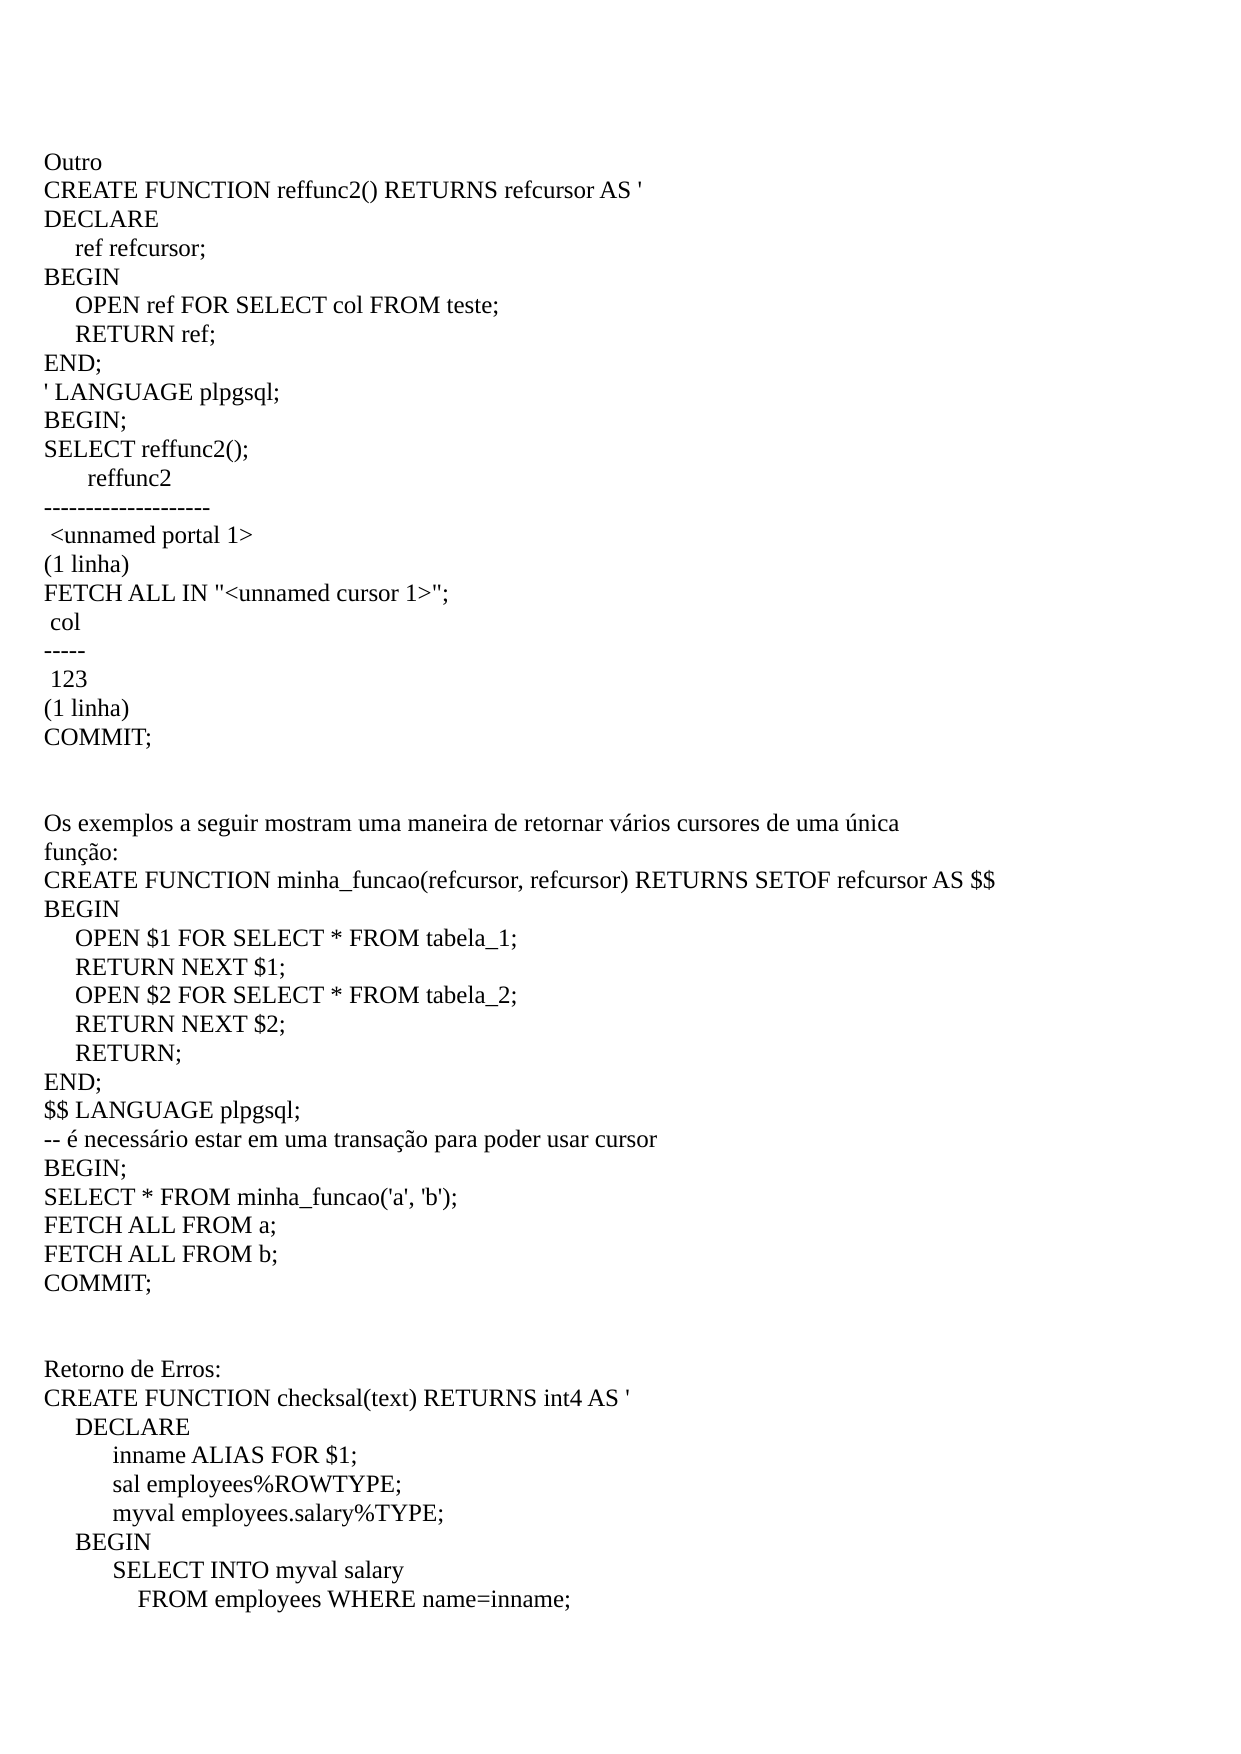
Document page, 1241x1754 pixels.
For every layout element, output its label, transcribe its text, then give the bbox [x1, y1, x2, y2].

text DECLARE [44, 1412, 1187, 1441]
text FETCH ALL IN "<unnamed cursor 1>"; [44, 578, 1187, 607]
text CREATE FUNCTION reffunc2() RETURNS refcursor AS ' [44, 176, 1187, 204]
text DECLARE [44, 204, 1187, 233]
text CREATE FUNCTION checksal(text) RETURNS int4 AS ' [44, 1383, 1187, 1412]
text BEGIN [44, 894, 1187, 923]
text BEGIN [44, 1527, 1187, 1556]
text função: [44, 837, 1187, 866]
text END; [44, 1067, 1187, 1096]
text Outro [44, 147, 1187, 176]
text SELECT reffunc2(); [44, 434, 1187, 463]
text CREATE FUNCTION minha_funcao(refcursor, refcursor) RETURNS SETOF refcursor AS $$ [44, 866, 1187, 894]
text <unnamed portal 1> [44, 521, 1187, 549]
text ' LANGUAGE plpgsql; [44, 377, 1187, 406]
text OPEN $1 FOR SELECT * FROM tabela_1; [44, 923, 1187, 952]
text END; [44, 348, 1187, 377]
text (1 linha) [44, 549, 1187, 578]
text inname ALIAS FOR $1; [44, 1441, 1187, 1469]
text FETCH ALL FROM b; [44, 1239, 1187, 1268]
text ref refcursor; [44, 233, 1187, 262]
text BEGIN; [44, 1153, 1187, 1182]
text SELECT * FROM minha_funcao('a', 'b'); [44, 1182, 1187, 1211]
text FROM employees WHERE name=inname; [44, 1584, 1187, 1613]
text ----- [44, 636, 1187, 664]
text Os exemplos a seguir mostram uma maneira de retornar vários cursores de uma única [44, 808, 1187, 837]
text BEGIN; [44, 406, 1187, 434]
text COMMIT; [44, 1268, 1187, 1297]
text col [44, 607, 1187, 636]
text FETCH ALL FROM a; [44, 1211, 1187, 1239]
text $$ LANGUAGE plpgsql; [44, 1096, 1187, 1124]
text RETURN NEXT $2; [44, 1009, 1187, 1038]
text 123 [44, 664, 1187, 693]
text (1 linha) [44, 693, 1187, 722]
text BEGIN [44, 262, 1187, 291]
text reffunc2 [44, 463, 1187, 492]
text RETURN NEXT $1; [44, 952, 1187, 981]
text myval employees.salary%TYPE; [44, 1498, 1187, 1527]
text COMMIT; [44, 722, 1187, 751]
text -- é necessário estar em uma transação para poder usar cursor [44, 1124, 1187, 1153]
text sal employees%ROWTYPE; [44, 1469, 1187, 1498]
text OPEN ref FOR SELECT col FROM teste; [44, 291, 1187, 319]
text OPEN $2 FOR SELECT * FROM tabela_2; [44, 981, 1187, 1009]
text RETURN; [44, 1038, 1187, 1067]
text Retorno de Erros: [44, 1354, 1187, 1383]
text SELECT INTO myval salary [44, 1556, 1187, 1584]
text RETURN ref; [44, 319, 1187, 348]
text -------------------- [44, 492, 1187, 521]
